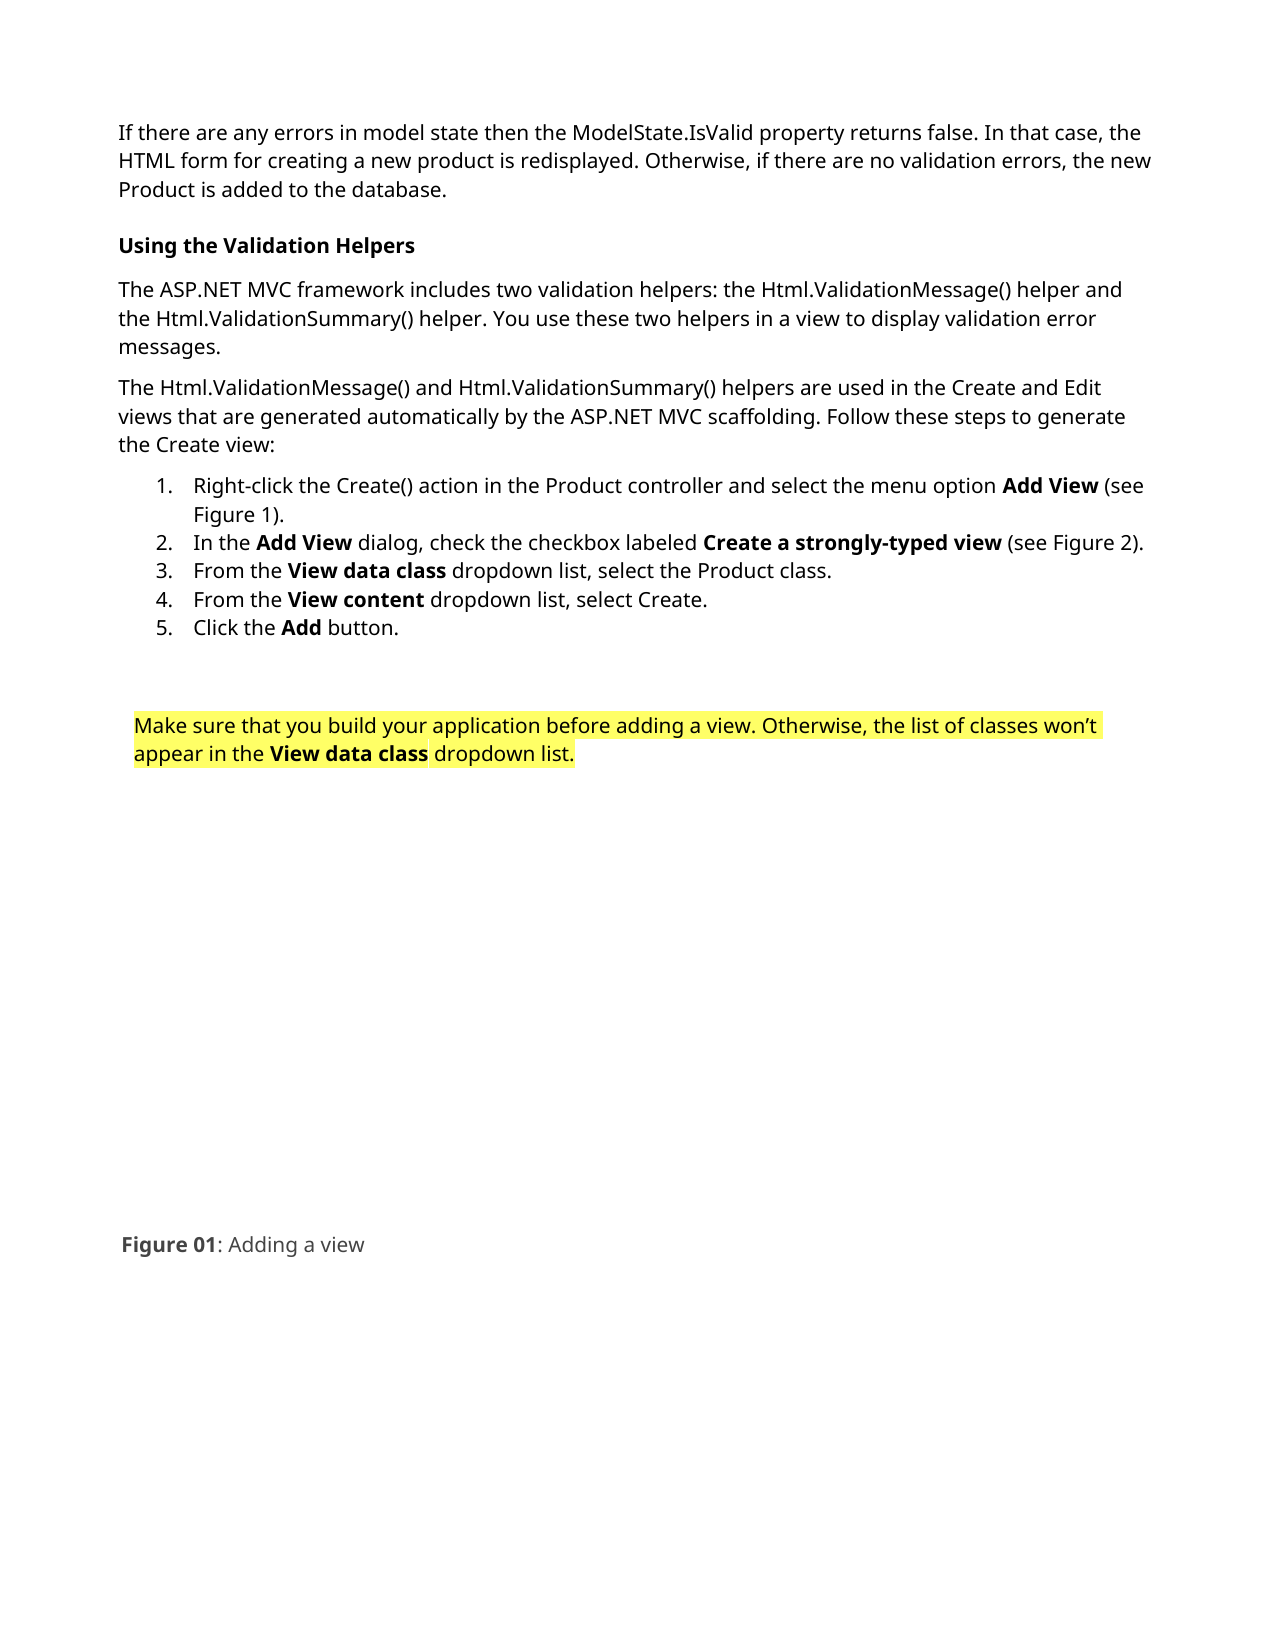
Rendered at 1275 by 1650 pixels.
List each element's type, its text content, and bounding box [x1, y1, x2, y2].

list Click the Add button. [156, 613, 1157, 642]
list From the View data class dropdown list, select the Product class. [156, 557, 1157, 585]
text If there are any errors in model state then the ModelState.IsValid property returns false. In that case, the HTML form for creating a new product is redisplayed. Otherwise, if there are no validation errors, the new Product is added to the database. [118, 118, 1157, 203]
text Make sure that you build your application before adding a view. Otherwise, the list of classes won’t appear in the View data class dropdown list. [134, 711, 1141, 768]
subtitle Using the Validation Helpers [118, 232, 1157, 260]
list In the Add View dialog, check the checkbox labeled Create a strongly-typed view (see Figure 2). [156, 528, 1157, 557]
list Right-click the Create() action in the Product controller and select the menu option Add View (see Figure 1). [156, 471, 1157, 528]
list From the View content dropdown list, select Create. [156, 585, 1157, 613]
text The ASP.NET MVC framework includes two validation helpers: the Html.ValidationMessage() helper and the Html.ValidationSummary() helper. You use these two helpers in a view to display validation error messages. [118, 276, 1157, 361]
text The Html.ValidationMessage() and Html.ValidationSummary() helpers are used in the Create and Edit views that are generated automatically by the ASP.NET MVC scaffolding. Follow these steps to generate the Create view: [118, 373, 1157, 459]
text Figure 01: Adding a view [121, 1230, 1154, 1259]
